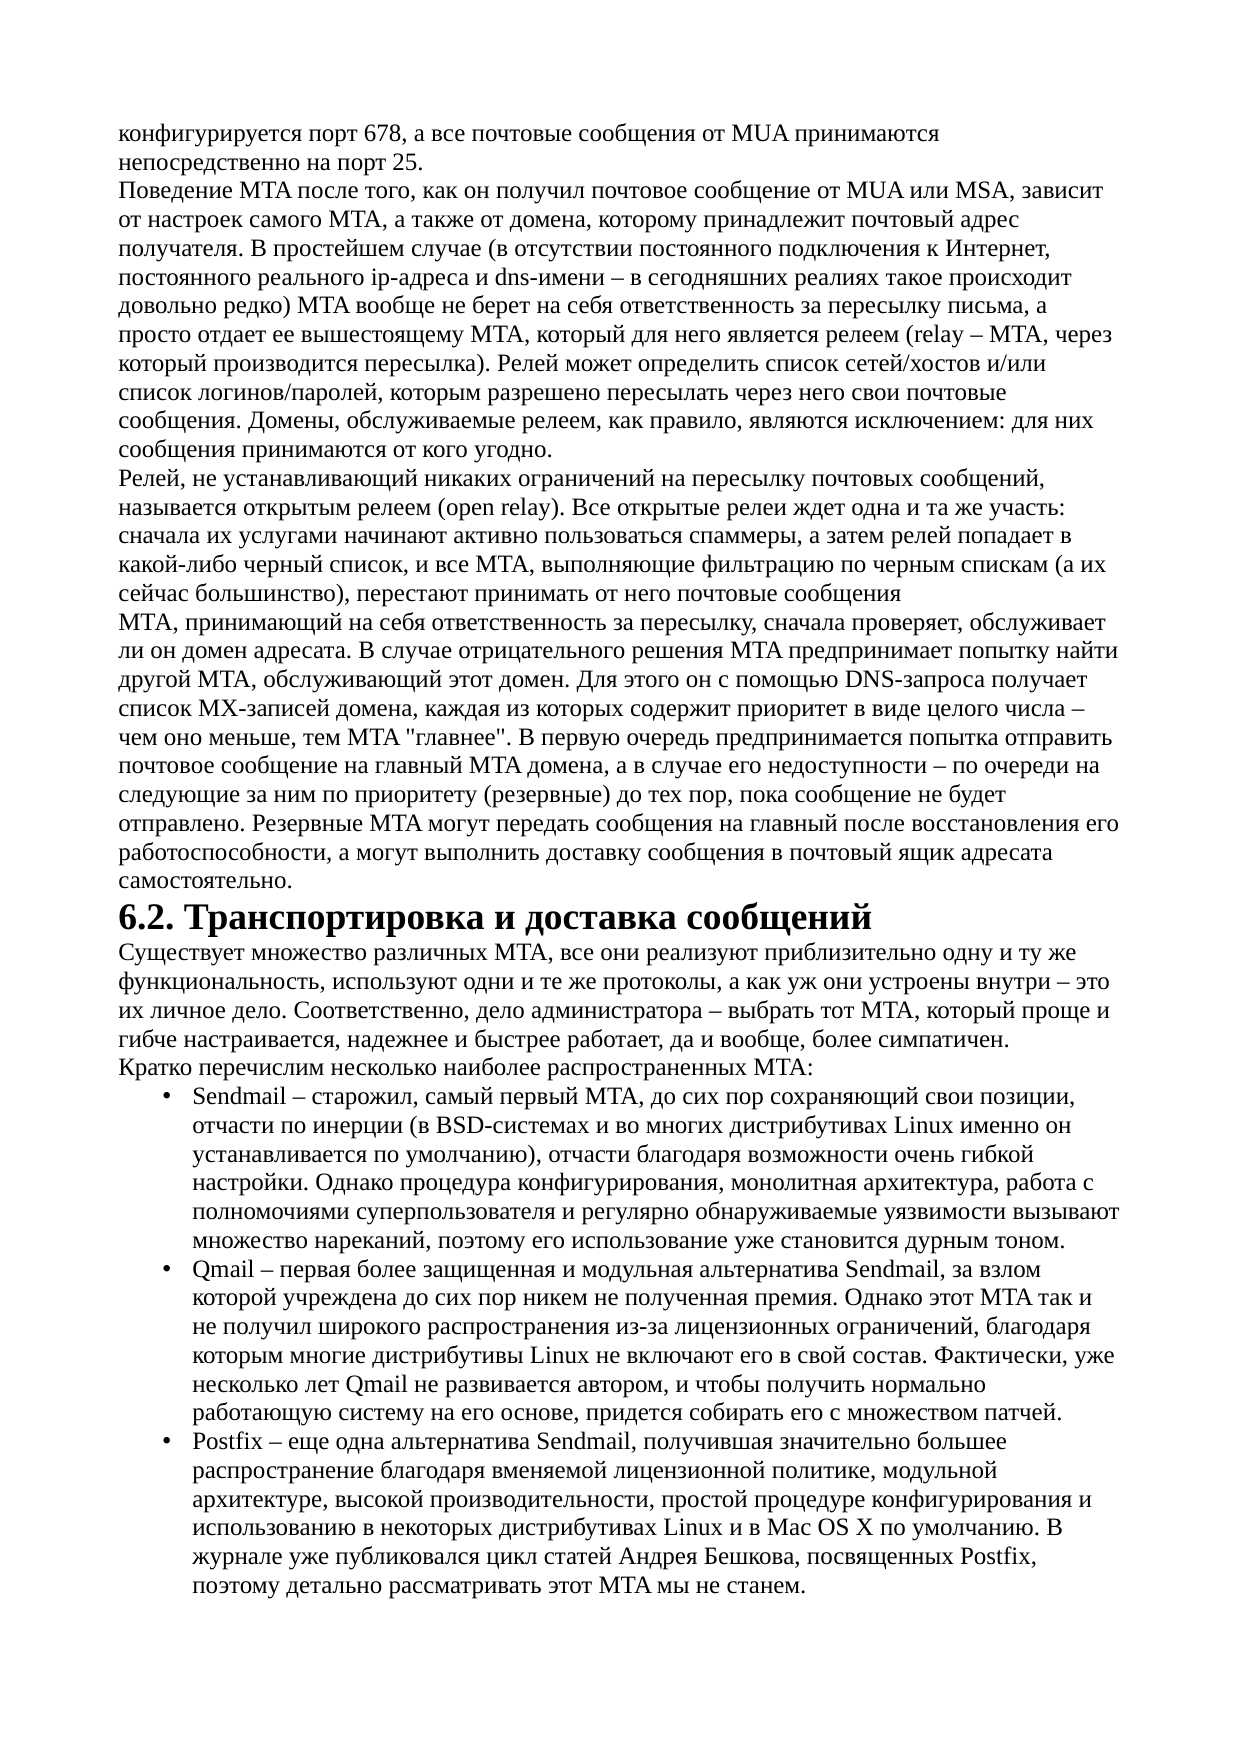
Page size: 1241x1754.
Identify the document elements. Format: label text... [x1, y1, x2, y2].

text Кратко перечислим несколько наиболее распространенных MTA: [118, 1052, 1122, 1081]
text Релей, не устанавливающий никаких ограничений на пересылку почтовых сообщений, называется открытым релеем (open relay). Все открытые релеи ждет одна и та же участь: сначала их услугами начинают активно пользоваться спаммеры, а затем релей попадает в какой-либо черный список, и все MTA, выполняющие фильтрацию по черным спискам (а их сейчас большинство), перестают принимать от него почтовые сообщения [118, 463, 1122, 607]
list Sendmail – старожил, самый первый MTA, до сих пор сохраняющий свои позиции, отчасти по инерции (в BSD-системах и во многих дистрибутивах Linux именно он устанавливается по умолчанию), отчасти благодаря возможности очень гибкой настройки. Однако процедура конфигурирования, монолитная архитектура, работа с полномочиями суперпользователя и регулярно обнаруживаемые уязвимости вызывают множество нареканий, поэтому его использование уже становится дурным тоном. [162, 1081, 1122, 1254]
subtitle 6.2. Транспортировка и доставка сообщений [118, 894, 1122, 937]
text МТА, принимающий на себя ответственность за пересылку, сначала проверяет, обслуживает ли он домен адресата. В случае отрицательного решения MTA предпринимает попытку найти другой MTA, обслуживающий этот домен. Для этого он с помощью DNS-запроса получает список MX-записей домена, каждая из которых содержит приоритет в виде целого числа – чем оно меньше, тем MTA "главнее". В первую очередь предпринимается попытка отправить почтовое сообщение на главный MTA домена, а в случае его недоступности – по очереди на следующие за ним по приоритету (резервные) до тех пор, пока сообщение не будет отправлено. Резервные MTA могут передать сообщения на главный после восстановления его работоспособности, а могут выполнить доставку сообщения в почтовый ящик адресата самостоятельно. [118, 607, 1122, 894]
text конфигурируется порт 678, а все почтовые сообщения от MUA принимаются непосредственно на порт 25. [118, 118, 1122, 176]
text Существует множество различных MTA, все они реализуют приблизительно одну и ту же функциональность, используют одни и те же протоколы, а как уж они устроены внутри – это их личное дело. Соответственно, дело администратора – выбрать тот MTA, который проще и гибче настраивается, надежнее и быстрее работает, да и вообще, более симпатичен. [118, 937, 1122, 1052]
text Поведение MTA после того, как он получил почтовое сообщение от MUA или MSA, зависит от настроек самого MTA, а также от домена, которому принадлежит почтовый адрес получателя. В простейшем случае (в отсутствии постоянного подключения к Интернет, постоянного реального ip-адреса и dns-имени – в сегодняшних реалиях такое происходит довольно редко) MTA вообще не берет на себя ответственность за пересылку письма, а просто отдает ее вышестоящему MTA, который для него является релеем (relay – MTA, через который производится пересылка). Релей может определить список сетей/хостов и/или список логинов/паролей, которым разрешено пересылать через него свои почтовые сообщения. Домены, обслуживаемые релеем, как правило, являются исключением: для них сообщения принимаются от кого угодно. [118, 176, 1122, 463]
list Postfix – еще одна альтернатива Sendmail, получившая значительно большее распространение благодаря вменяемой лицензионной политике, модульной архитектуре, высокой производительности, простой процедуре конфигурирования и использованию в некоторых дистрибутивах Linux и в Mac OS X по умолчанию. В журнале уже публиковался цикл статей Андрея Бешкова, посвященных Postfix, поэтому детально рассматривать этот MTA мы не станем. [162, 1426, 1122, 1599]
list Qmail – первая более защищенная и модульная альтернатива Sendmail, за взлом которой учреждена до сих пор никем не полученная премия. Однако этот MTA так и не получил широкого распространения из-за лицензионных ограничений, благодаря которым многие дистрибутивы Linux не включают его в свой состав. Фактически, уже несколько лет Qmail не развивается автором, и чтобы получить нормально работающую систему на его основе, придется собирать его с множеством патчей. [162, 1254, 1122, 1426]
